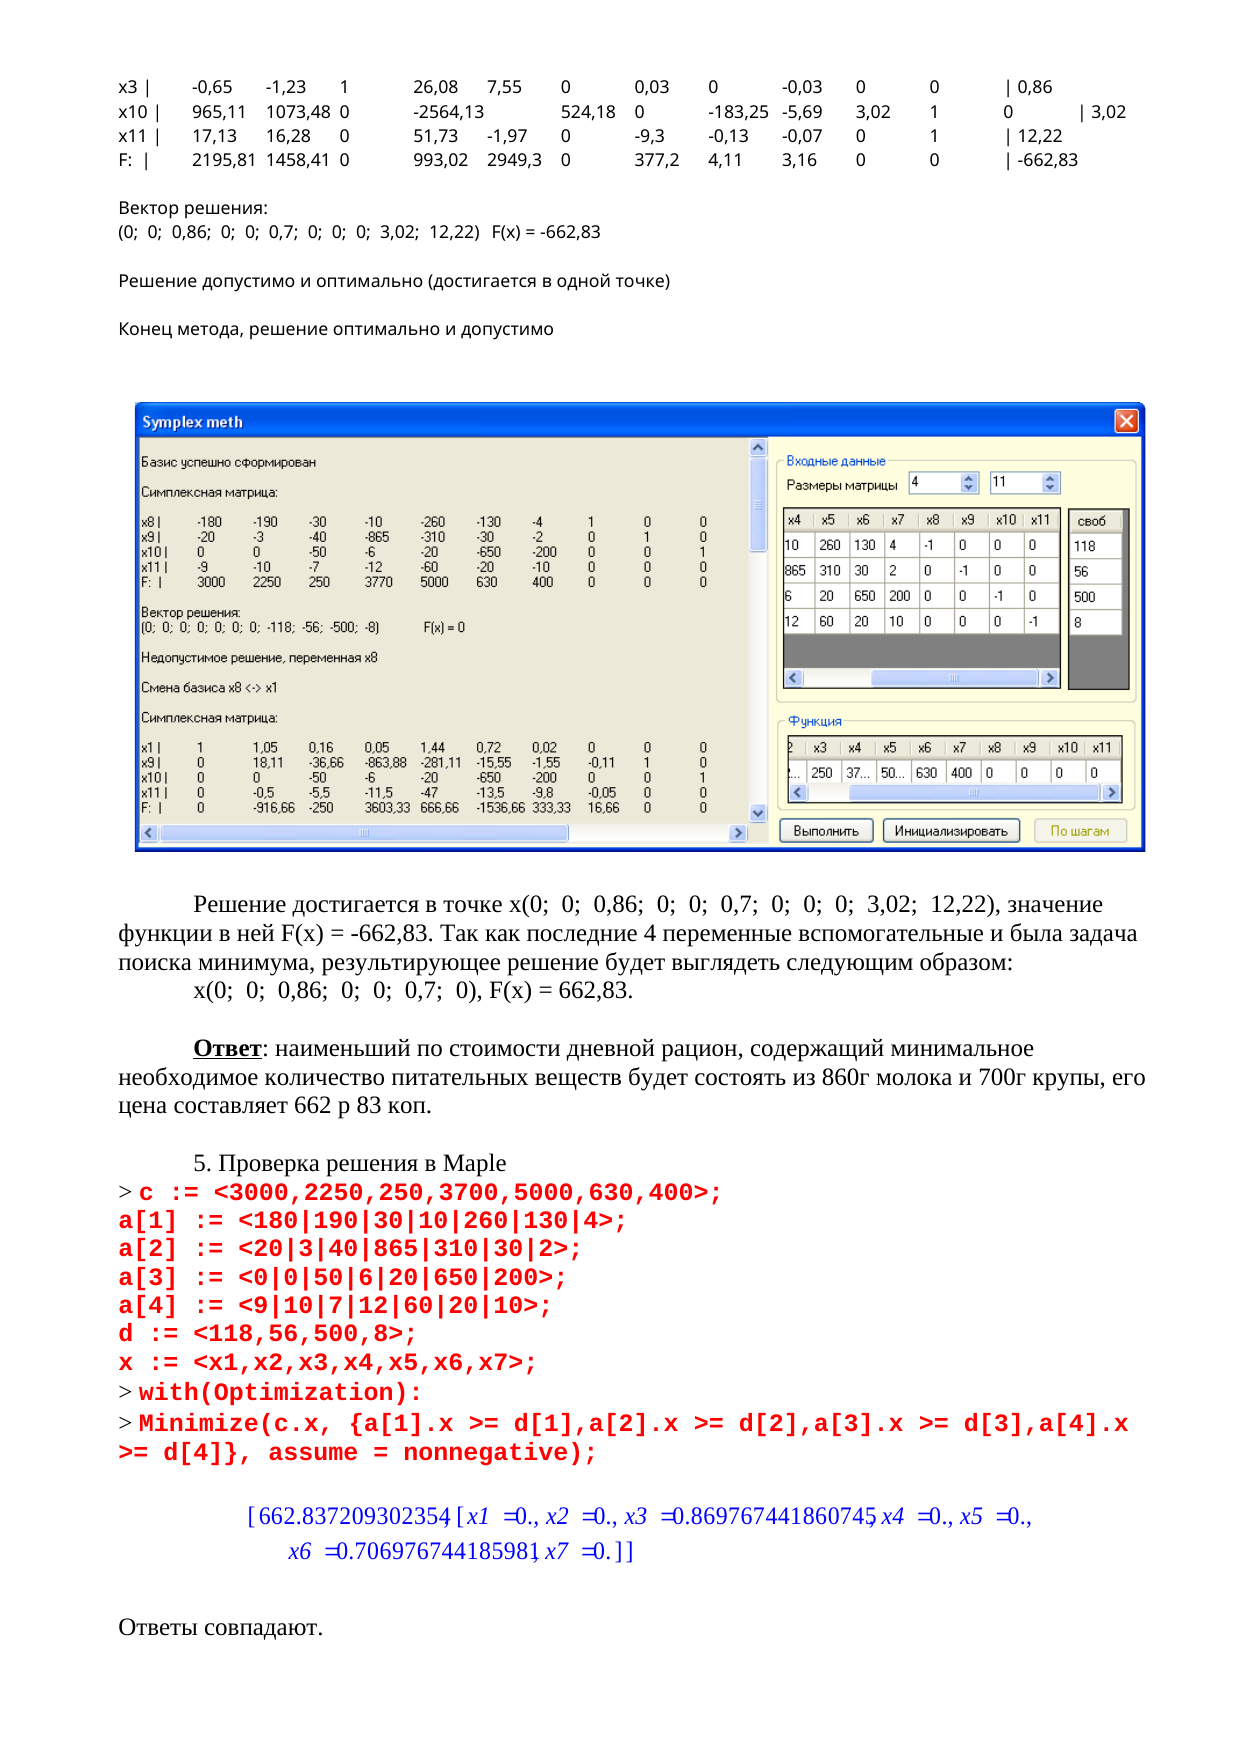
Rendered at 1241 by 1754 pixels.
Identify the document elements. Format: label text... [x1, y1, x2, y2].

text Ответ: наименьший по стоимости дневной рацион, содержащий минимальное необходимое количество питательных веществ будет состоять из 860г молока и 700г крупы, его цена составляет 662 р 83 коп. [118, 1033, 1162, 1119]
text Вектор решения: [118, 196, 1162, 220]
text a[4] := <9|10|7|12|60|20|10>; [118, 1292, 1162, 1321]
text Конец метода, решение оптимально и допустимо [118, 317, 1162, 341]
text x10 | 965,11 1073,48 0 -2564,13 524,18 0 -183,25 -5,69 3,02 1 0 | 3,02 [118, 99, 1162, 123]
picture [134, 402, 1146, 852]
text (0; 0; 0,86; 0; 0; 0,7; 0; 0; 0; 3,02; 12,22) F(x) = -662,83 [118, 220, 1162, 244]
text Решение допустимо и оптимально (достигается в одной точке) [118, 268, 1162, 292]
text > c := <3000,2250,250,3700,5000,630,400>; [118, 1177, 1162, 1207]
text Решение достигается в точке х(0; 0; 0,86; 0; 0; 0,7; 0; 0; 0; 3,02; 12,22), значение функции в ней F(x) = -662,83. Так как последние 4 переменные вспомогательные и была задача поиска минимума, результирующее решение будет выглядеть следующим образом: [118, 889, 1162, 975]
text > Minimize(c.x, {a[1].x >= d[1],a[2].x >= d[2],a[3].x >= d[3],a[4].x >= d[4]}, assume = nonnegative); [118, 1408, 1162, 1467]
text > with(Optimization): [118, 1377, 1162, 1408]
text a[3] := <0|0|50|6|20|650|200>; [118, 1264, 1162, 1292]
text 5. Проверка решения в Maple [118, 1148, 1162, 1177]
text х(0; 0; 0,86; 0; 0; 0,7; 0), F(x) = 662,83. [118, 975, 1162, 1004]
text x11 | 17,13 16,28 0 51,73 -1,97 0 -9,3 -0,13 -0,07 0 1 | 12,22 [118, 123, 1162, 147]
text x3 | -0,65 -1,23 1 26,08 7,55 0 0,03 0 -0,03 0 0 | 0,86 [118, 75, 1162, 99]
text F: | 2195,81 1458,41 0 993,02 2949,3 0 377,2 4,11 3,16 0 0 | -662,83 [118, 147, 1162, 172]
text a[1] := <180|190|30|10|260|130|4>; [118, 1207, 1162, 1236]
text d := <118,56,500,8>; [118, 1321, 1162, 1349]
text x := <x1,x2,x3,x4,x5,x6,x7>; [118, 1349, 1162, 1377]
text Ответы совпадают. [118, 1593, 1162, 1641]
text a[2] := <20|3|40|865|310|30|2>; [118, 1236, 1162, 1264]
